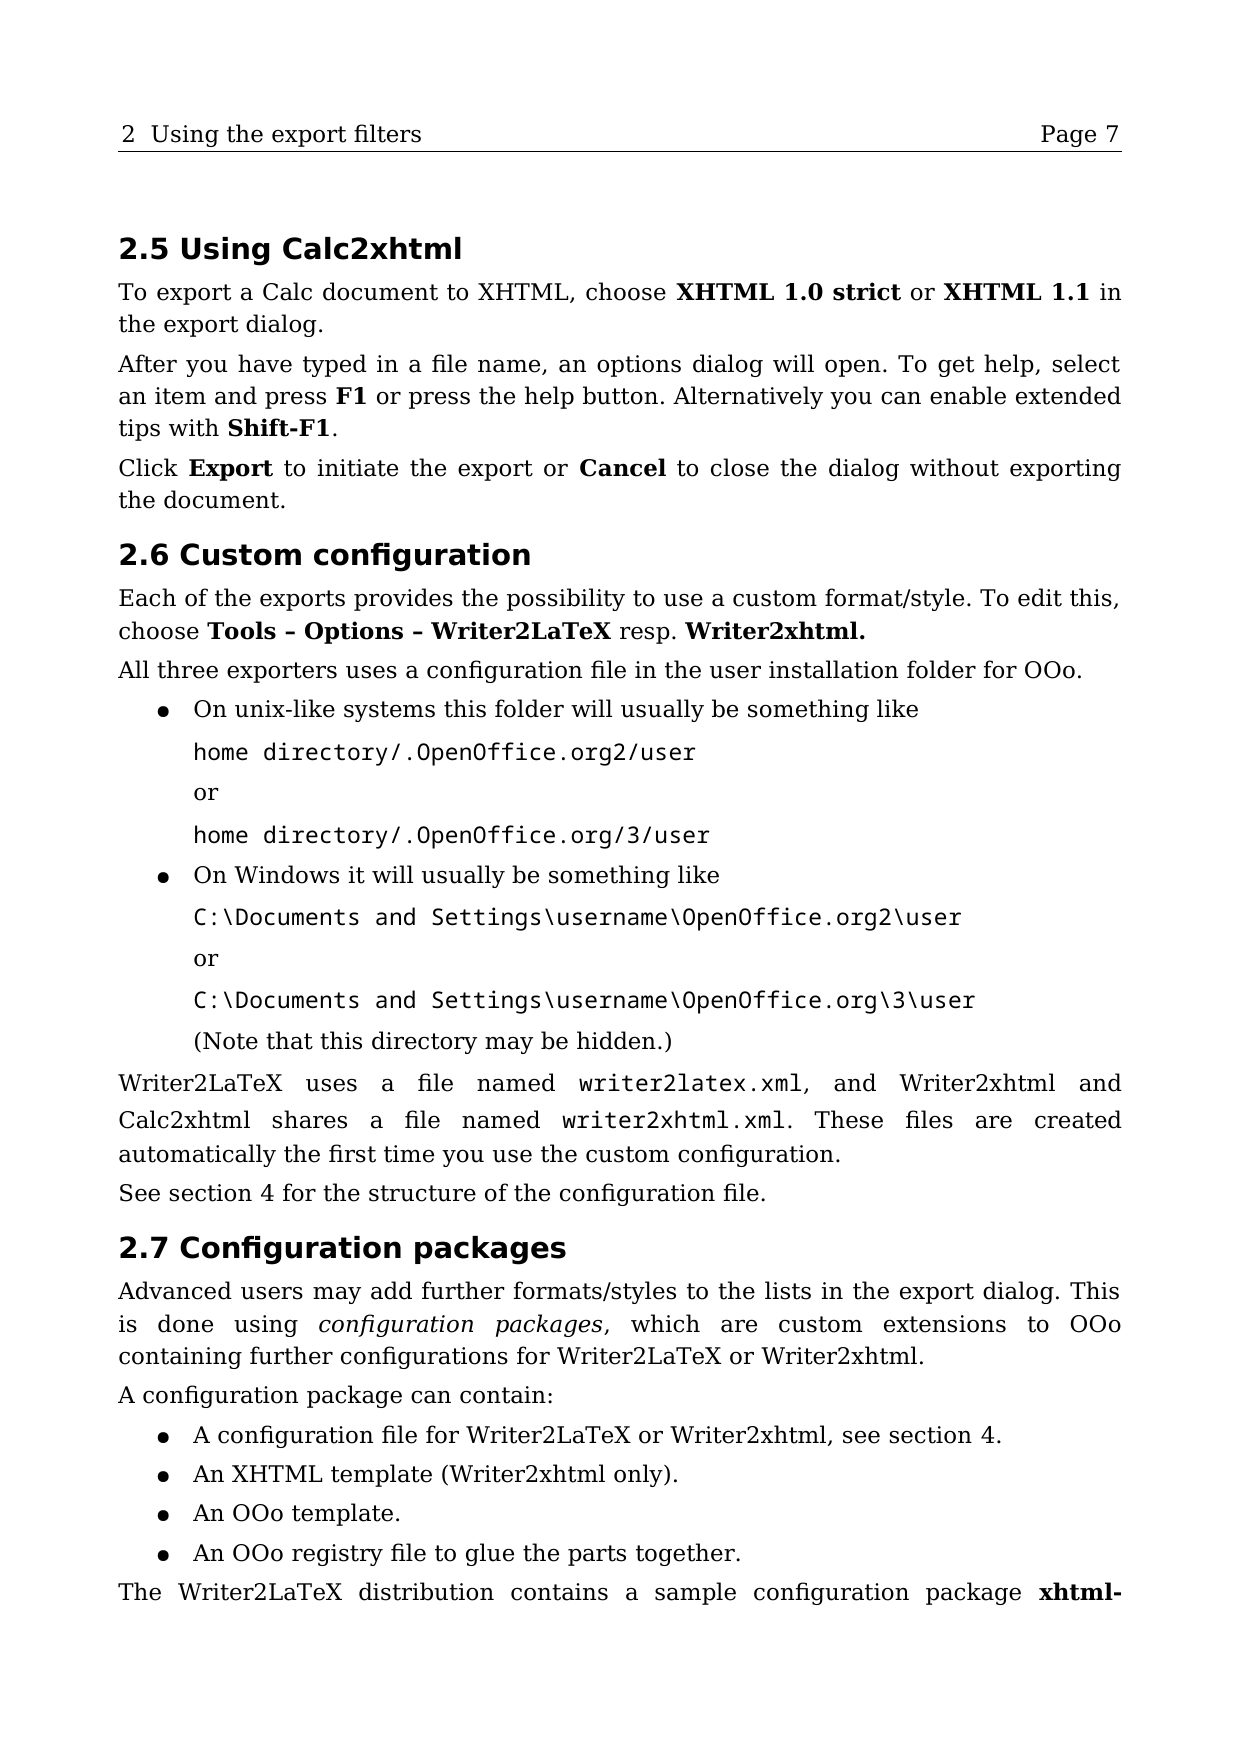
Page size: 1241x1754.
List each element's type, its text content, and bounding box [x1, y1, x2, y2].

subtitle Configuration packages [118, 1232, 1122, 1266]
list home directory/.OpenOffice.org2/user [156, 736, 1122, 767]
list or [156, 945, 1122, 972]
text The Writer2LaTeX distribution contains a sample configuration package xhtml- [118, 1579, 1122, 1606]
list An OOo registry file to glue the parts together. [156, 1540, 1122, 1567]
text Click Export to initiate the export or Cancel to close the dialog without exporting the document. [118, 454, 1122, 514]
text A configuration package can contain: [118, 1382, 1122, 1409]
text All three exporters uses a configuration file in the user installation folder for OOo. [118, 657, 1122, 684]
subtitle Custom configuration [118, 539, 1122, 573]
text Writer2LaTeX uses a file named writer2latex.xml, and Writer2xhtml and Calc2xhtml shares a file named writer2xhtml.xml. These files are created automatically the first time you use the custom configuration. [118, 1067, 1122, 1167]
text After you have typed in a file name, an options dialog will open. To get help, select an item and press F1 or press the help button. Alternatively you can enable extended tips with Shift-F1. [118, 351, 1122, 442]
text See section 4 for the structure of the configuration file. [118, 1180, 1122, 1207]
text Advanced users may add further formats/styles to the lists in the export dialog. This is done using configuration packages, which are custom extensions to OOo containing further configurations for Writer2LaTeX or Writer2xhtml. [118, 1278, 1122, 1370]
list home directory/.OpenOffice.org/3/user [156, 818, 1122, 849]
list C:\Documents and Settings\username\OpenOffice.org\3\user [156, 984, 1122, 1015]
list An XHTML template (Writer2xhtml only). [156, 1461, 1122, 1488]
list (Note that this directory may be hidden.) [156, 1028, 1122, 1054]
list On unix-like systems this folder will usually be something like [156, 696, 1122, 723]
subtitle Using Calc2xhtml [118, 232, 1122, 266]
list or [156, 779, 1122, 806]
list On Windows it will usually be something like [156, 862, 1122, 889]
text Each of the exports provides the possibility to use a custom format/style. To edit this, choose Tools – Options – Writer2LaTeX resp. Writer2xhtml. [118, 585, 1122, 644]
list C:\Documents and Settings\username\OpenOffice.org2\user [156, 901, 1122, 932]
text To export a Calc document to XHTML, choose XHTML 1.0 strict or XHTML 1.1 in the export dialog. [118, 279, 1122, 338]
list A configuration file for Writer2LaTeX or Writer2xhtml, see section 4. [156, 1422, 1122, 1449]
list An OOo template. [156, 1500, 1122, 1527]
